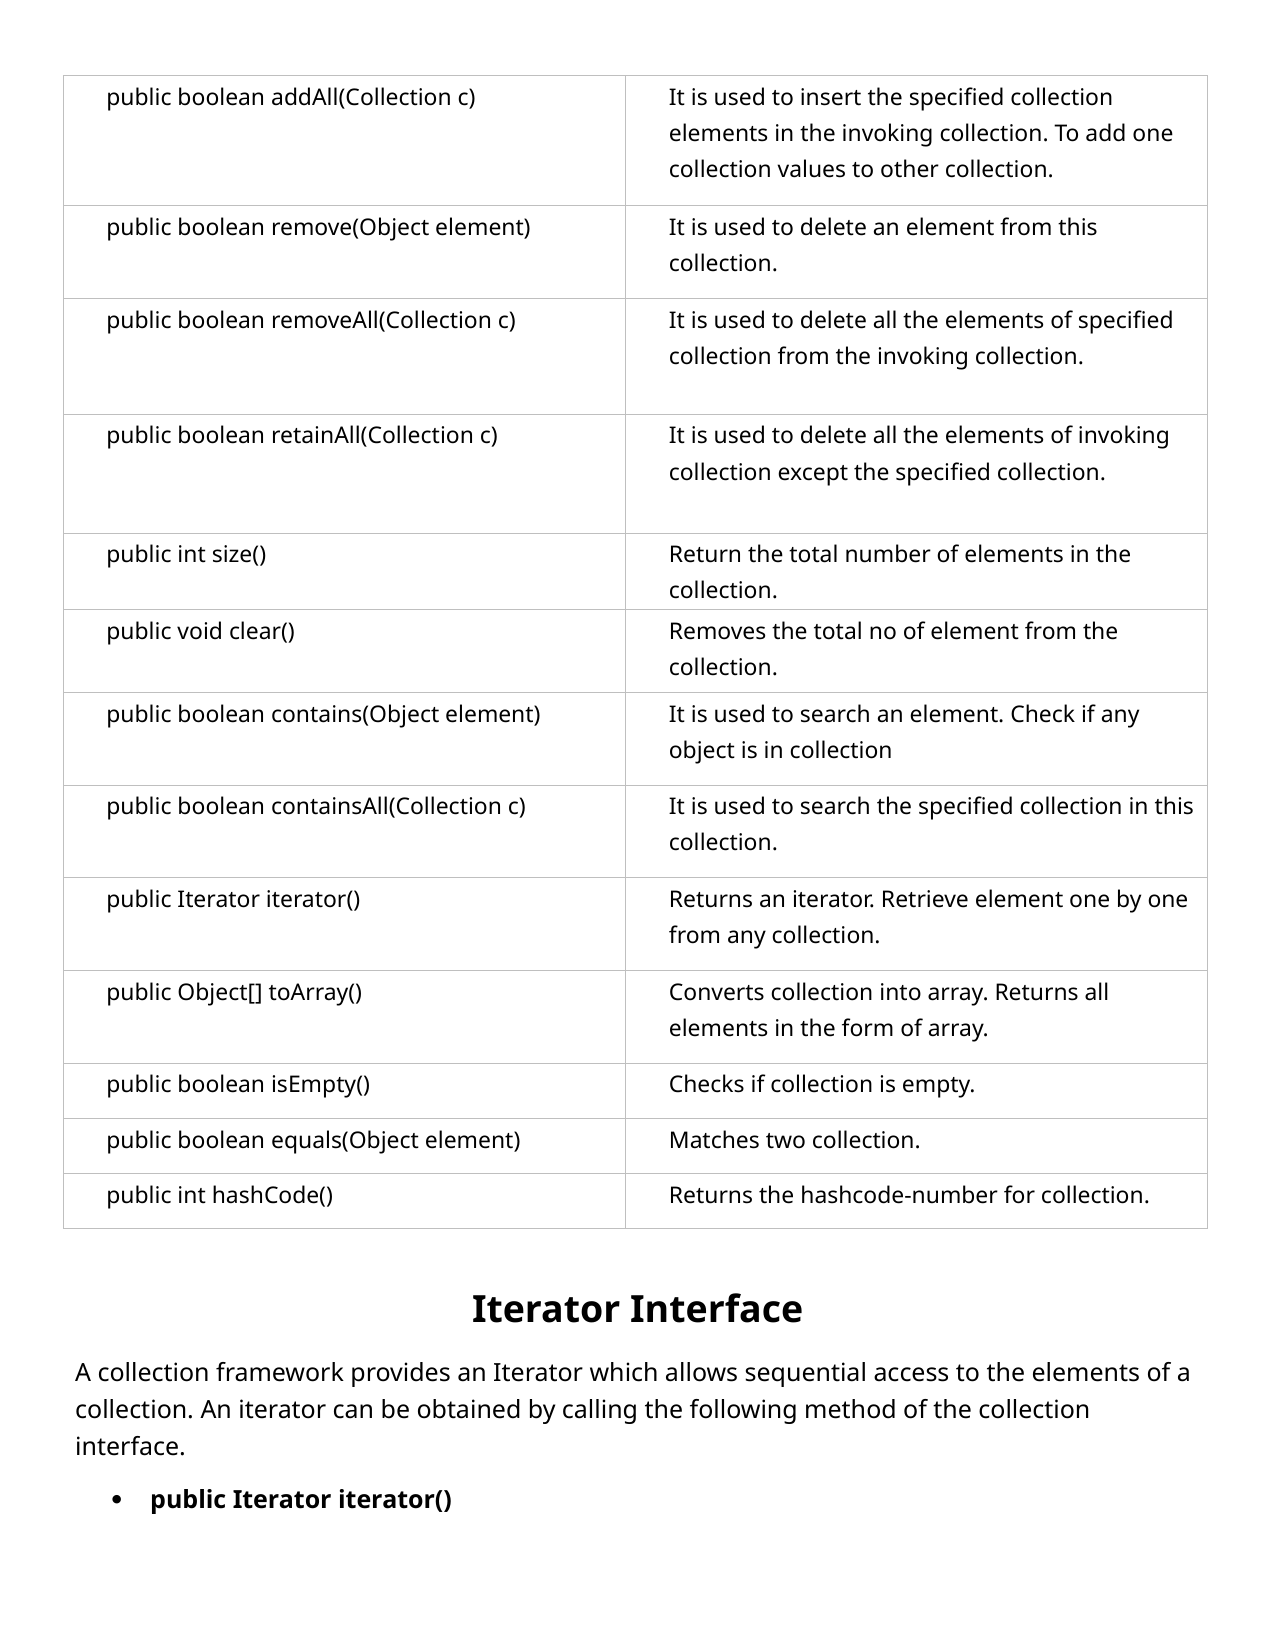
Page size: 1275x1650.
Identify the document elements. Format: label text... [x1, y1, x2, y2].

table_cell It is used to delete all the elements of specified collection from the invoking collection. [626, 299, 1207, 414]
list public Iterator iterator() [112, 1482, 1200, 1552]
table_cell public boolean removeAll(Collection c) [64, 299, 625, 414]
table_cell public int size() [64, 534, 625, 609]
text A collection framework provides an Iterator which allows sequential access to the elements of a collection. An iterator can be obtained by calling the following method of the collection interface. [75, 1354, 1200, 1462]
table_cell Returns an iterator. Retrieve element one by one from any collection. [626, 878, 1207, 970]
text Iterator Interface [75, 1283, 1200, 1334]
table_cell It is used to search the specified collection in this collection. [626, 786, 1207, 877]
table_cell public boolean contains(Object element) [64, 693, 625, 784]
table_cell public boolean addAll(Collection c) [64, 76, 625, 205]
table_cell public boolean containsAll(Collection c) [64, 786, 625, 877]
table_cell It is used to insert the specified collection elements in the invoking collection. To add one collection values to other collection. [626, 76, 1207, 205]
table_cell It is used to delete an element from this collection. [626, 206, 1207, 298]
table_cell Return the total number of elements in the collection. [626, 534, 1207, 609]
table_cell Converts collection into array. Returns all elements in the form of array. [626, 971, 1207, 1063]
table_cell public Iterator iterator() [64, 878, 625, 970]
table_cell It is used to search an element. Check if any object is in collection [626, 693, 1207, 784]
table_cell Removes the total no of element from the collection. [626, 610, 1207, 692]
table_cell public boolean retainAll(Collection c) [64, 415, 625, 532]
table_cell public boolean remove(Object element) [64, 206, 625, 298]
table_cell It is used to delete all the elements of invoking collection except the specified collection. [626, 415, 1207, 532]
table_cell public int hashCode() [64, 1174, 625, 1228]
table_cell public void clear() [64, 610, 625, 692]
table_cell Matches two collection. [626, 1119, 1207, 1173]
table_cell public boolean isEmpty() [64, 1064, 625, 1118]
table_cell Returns the hashcode-number for collection. [626, 1174, 1207, 1228]
table_cell Checks if collection is empty. [626, 1064, 1207, 1118]
table_cell public Object[] toArray() [64, 971, 625, 1063]
table_cell public boolean equals(Object element) [64, 1119, 625, 1173]
